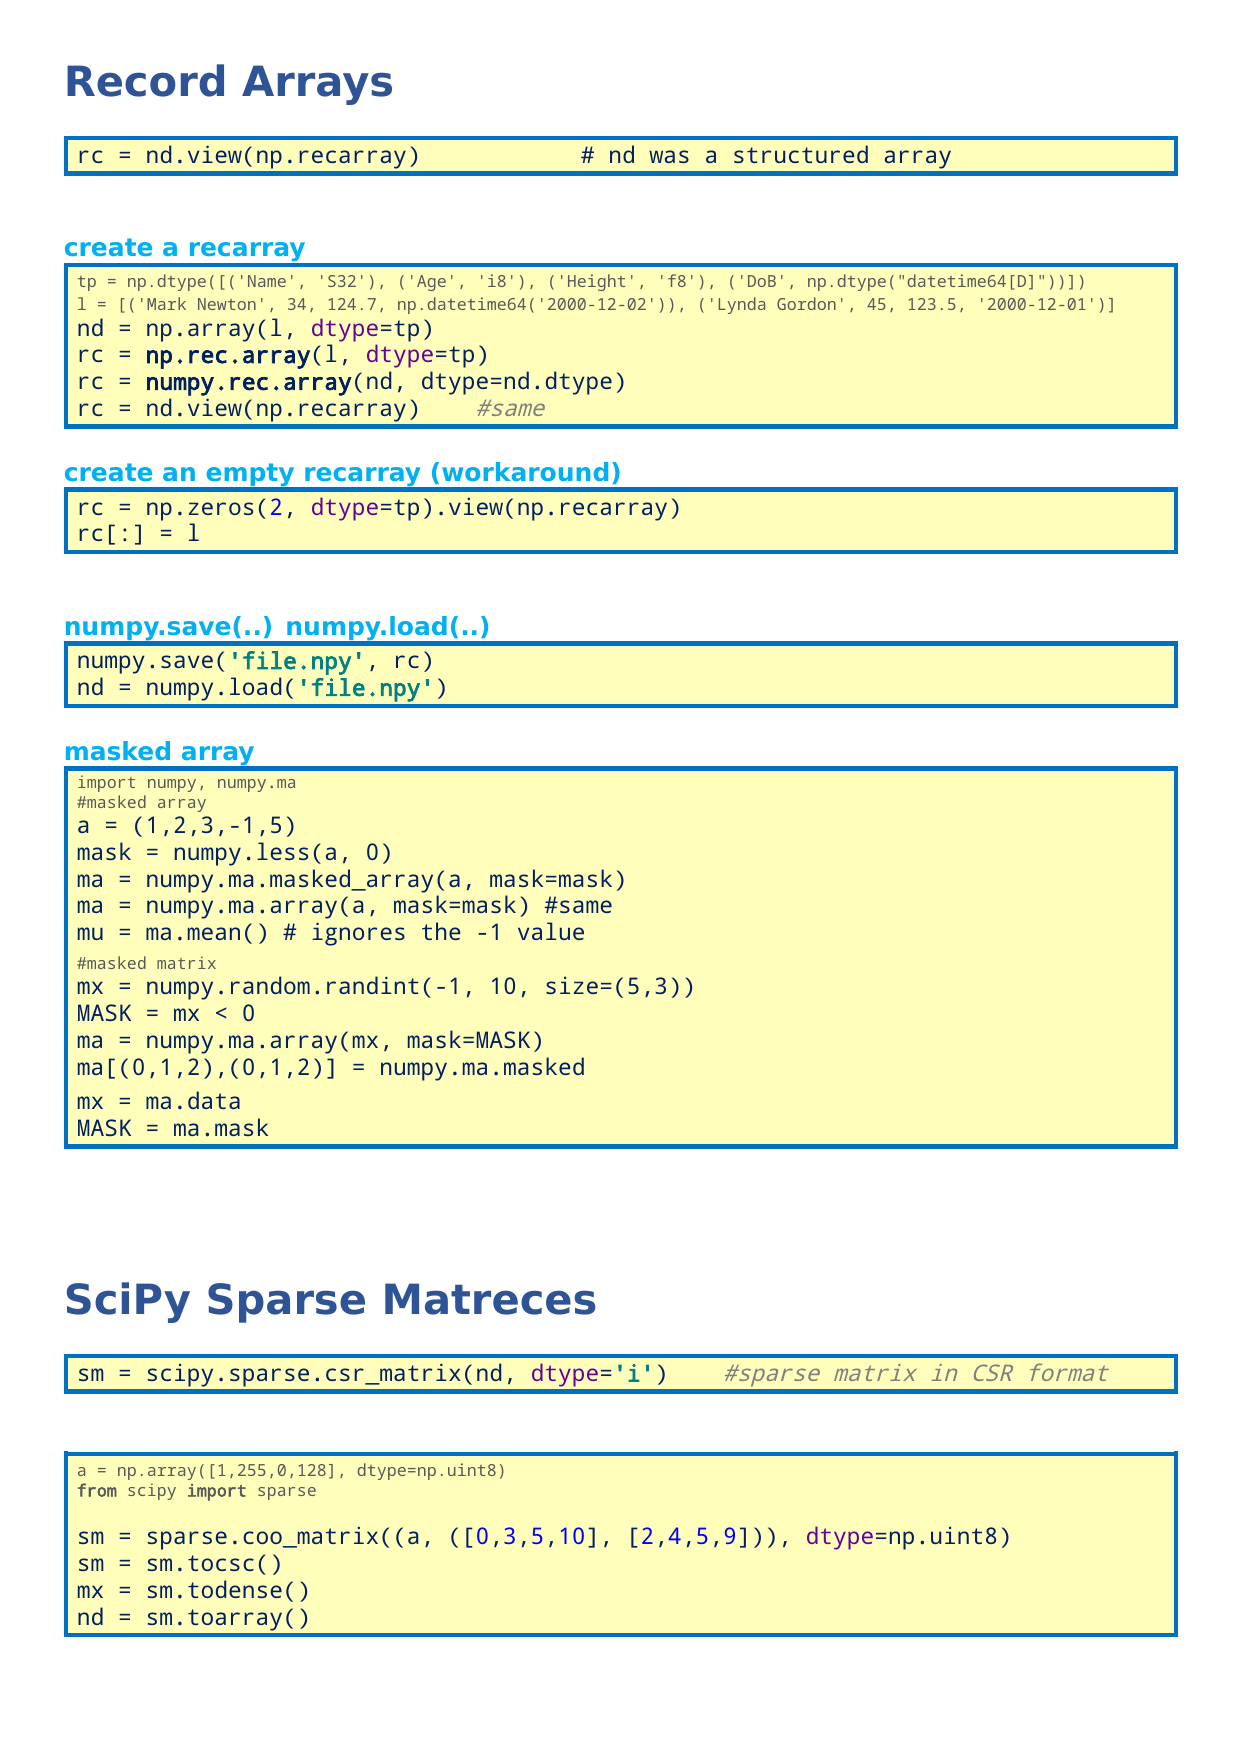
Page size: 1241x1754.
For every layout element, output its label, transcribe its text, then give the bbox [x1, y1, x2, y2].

title create an empty recarray (workaround) [63, 458, 1178, 487]
text rc = np.zeros(2, dtype=tp).view(np.recarray) rc[:] = l [68, 492, 1174, 550]
text a = np.array([1,255,0,128], dtype=np.uint8) [68, 1456, 1174, 1474]
text ma[(0,1,2),(0,1,2)] = numpy.ma.masked [68, 1047, 1174, 1074]
text #masked matrix [68, 947, 1174, 967]
text import numpy, numpy.ma [68, 771, 1174, 786]
text from scipy import sparse sm = sparse.coo_matrix((a, ([0,3,5,10], [2,4,5,9])), dtype=np.uint8) sm = sm.tocsc() mx = sm.todense() nd = sm.toarray() [68, 1474, 1174, 1633]
text a = (1,2,3,-1,5) [68, 805, 1174, 832]
text ma = numpy.ma.masked_array(a, mask=mask) [68, 859, 1174, 886]
title create a recarray [63, 233, 1178, 263]
title masked array [63, 737, 1178, 766]
text sm = scipy.sparse.csr_matrix(nd, dtype='i') #sparse matrix in CSR format [68, 1358, 1174, 1389]
text Record Arrays [63, 58, 1178, 107]
text mu = ma.mean() # ignores the -1 value [68, 913, 1174, 940]
text ma = numpy.ma.array(a, mask=mask) #same [68, 886, 1174, 913]
text #masked array [68, 786, 1174, 805]
text MASK = mx < 0 [68, 993, 1174, 1020]
title numpy.save(..) numpy.load(..) [63, 612, 1178, 641]
text tp = np.dtype([('Name', 'S32'), ('Age', 'i8'), ('Height', 'f8'), ('DoB', np.dtype("datetime64[D]"))]) l = [('Mark Newton', 34, 124.7, np.datetime64('2000-12-02')), ('Lynda Gordon', 45, 123.5, '2000-12-01')] nd = np.array(l, dtype=tp) rc = np.rec.array(l, dtype=tp) [68, 267, 1174, 362]
text mask = numpy.less(a, 0) [68, 832, 1174, 859]
text SciPy Sparse Matreces [63, 1276, 1178, 1325]
text mx = numpy.random.randint(-1, 10, size=(5,3)) [68, 967, 1174, 993]
text numpy.save('file.npy', rc) nd = numpy.load('file.npy') [68, 646, 1174, 704]
text rc = numpy.rec.array(nd, dtype=nd.dtype) rc = nd.view(np.recarray) #same [68, 362, 1174, 424]
text ma = numpy.ma.array(mx, mask=MASK) [68, 1020, 1174, 1047]
text mx = ma.data [68, 1081, 1174, 1108]
text MASK = ma.mask [68, 1108, 1174, 1144]
text rc = nd.view(np.recarray) # nd was a structured array [68, 140, 1174, 171]
